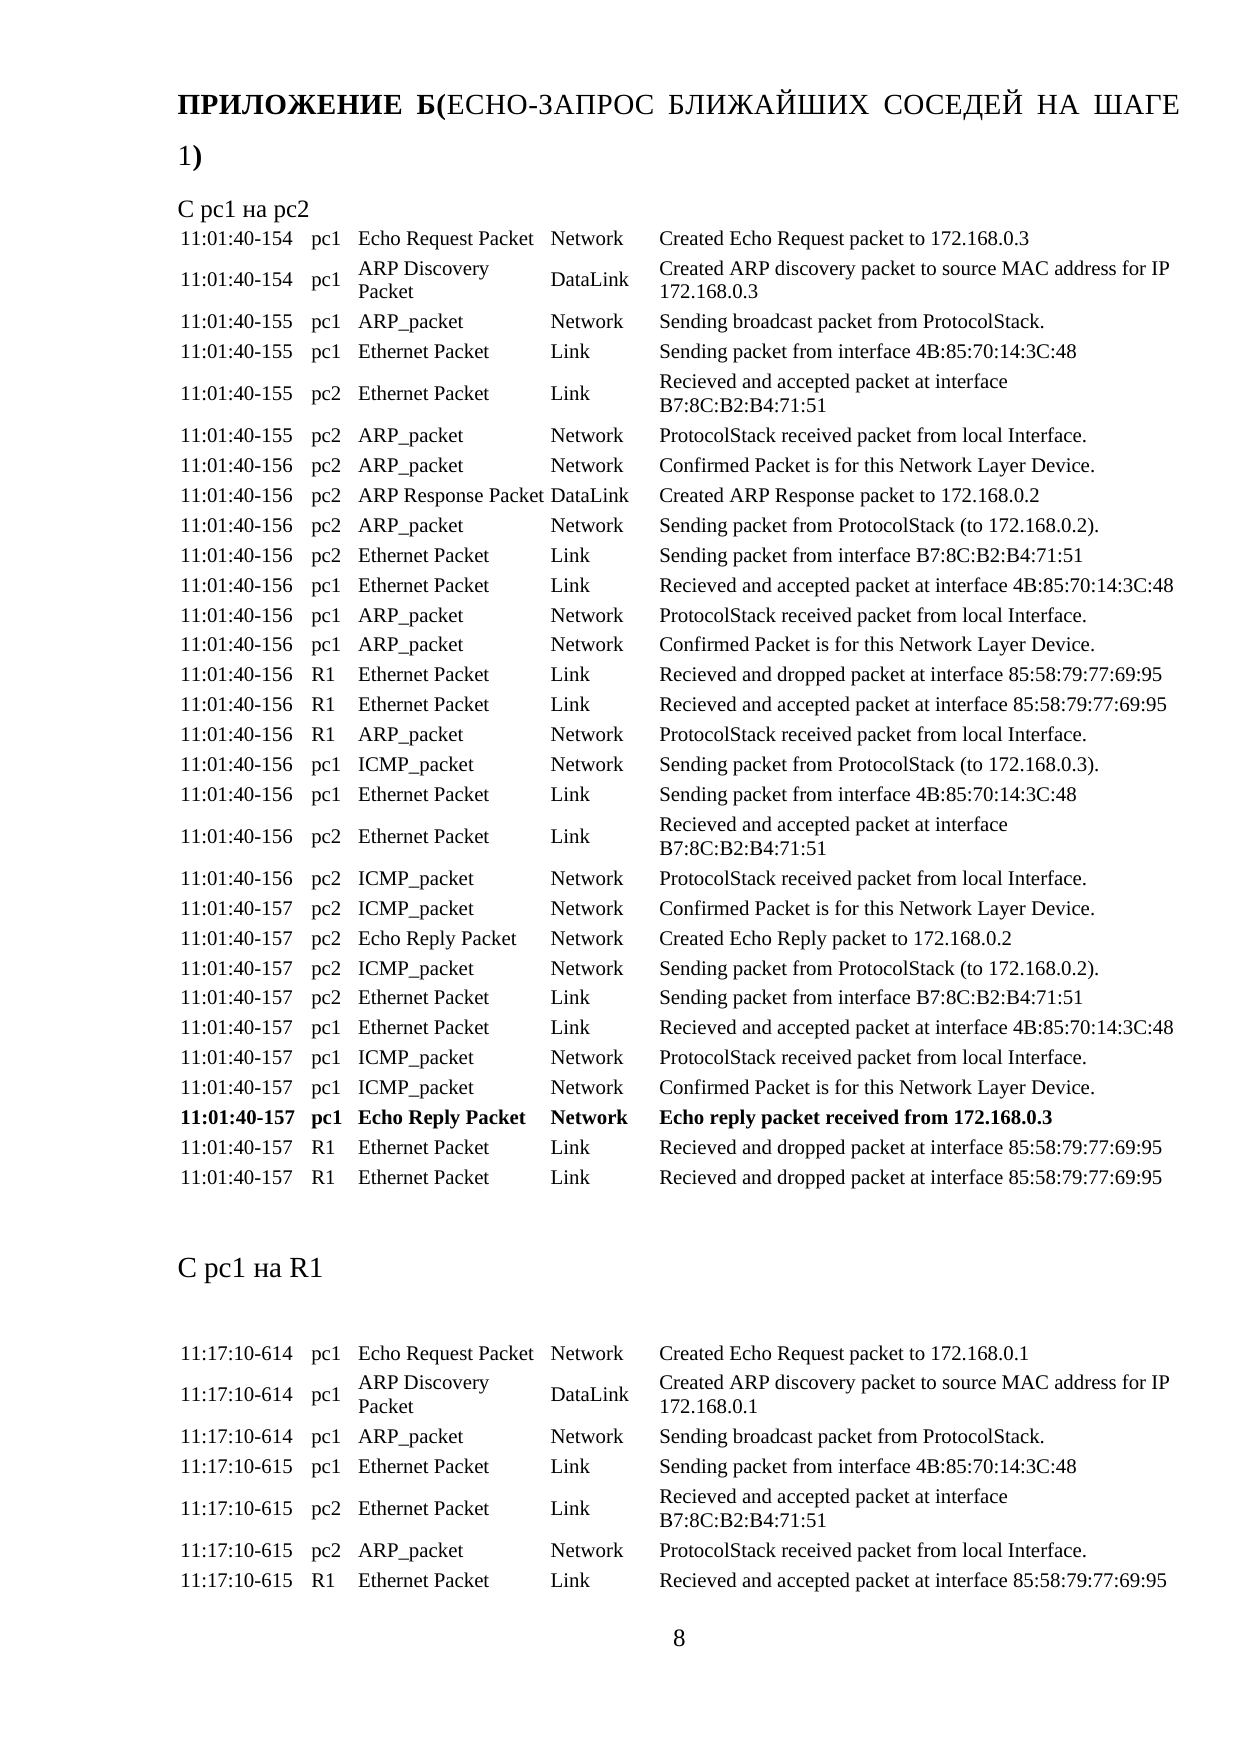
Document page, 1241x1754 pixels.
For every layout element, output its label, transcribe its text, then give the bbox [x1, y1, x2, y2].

table_cell Sending packet from interface B7:8C:B2:B4:71:51 [656, 983, 1181, 1012]
table_cell 11:01:40-157 [177, 953, 308, 982]
table_cell 11:17:10-615 [177, 1535, 308, 1565]
table_cell DataLink [548, 253, 656, 306]
table_cell Sending packet from interface 4B:85:70:14:3C:48 [656, 336, 1181, 366]
table_cell 11:01:40-157 [177, 983, 308, 1012]
table_cell Link [548, 366, 656, 420]
table_cell pc1 [308, 1451, 355, 1481]
table_cell ICMP_packet [355, 863, 547, 893]
table_cell ARP Discovery Packet [355, 1368, 547, 1421]
table_cell Confirmed Packet is for this Network Layer Device. [656, 893, 1181, 923]
table_cell Link [548, 809, 656, 863]
table_cell Recieved and dropped packet at interface 85:58:79:77:69:95 [656, 1132, 1181, 1162]
table_cell Ethernet Packet [355, 336, 547, 366]
table_cell Ethernet Packet [355, 1012, 547, 1042]
table_cell Created Echo Reply packet to 172.168.0.2 [656, 923, 1181, 952]
table_cell ARP_packet [355, 306, 547, 336]
table_header pc1 [308, 1338, 355, 1367]
table_cell ARP Response Packet [355, 480, 547, 510]
table_cell ProtocolStack received packet from local Interface. [656, 420, 1181, 450]
table_cell pc2 [308, 1481, 355, 1535]
table_cell Sending packet from ProtocolStack (to 172.168.0.2). [656, 953, 1181, 982]
table_cell 11:01:40-155 [177, 306, 308, 336]
table_cell Link [548, 1451, 656, 1481]
table_cell 11:01:40-154 [177, 253, 308, 306]
table_cell pc1 [308, 306, 355, 336]
table_cell Sending packet from interface 4B:85:70:14:3C:48 [656, 1451, 1181, 1481]
table_cell 11:01:40-156 [177, 719, 308, 749]
table_cell pc1 [308, 749, 355, 779]
table_cell 11:01:40-155 [177, 336, 308, 366]
table_cell 11:01:40-157 [177, 1072, 308, 1102]
table_cell pc1 [308, 336, 355, 366]
table_cell Ethernet Packet [355, 659, 547, 689]
table_cell Recieved and accepted packet at interface B7:8C:B2:B4:71:51 [656, 366, 1181, 420]
table_cell Ethernet Packet [355, 689, 547, 719]
table_cell Link [548, 1162, 656, 1192]
table_cell ARP_packet [355, 630, 547, 659]
table_cell R1 [308, 719, 355, 749]
table_cell ICMP_packet [355, 749, 547, 779]
table_cell Network [548, 863, 656, 893]
table_cell 11:17:10-615 [177, 1481, 308, 1535]
table_cell 11:01:40-156 [177, 659, 308, 689]
table_cell Network [548, 1421, 656, 1451]
table_cell Ethernet Packet [355, 779, 547, 809]
table_cell ARP_packet [355, 420, 547, 450]
table_cell 11:01:40-156 [177, 570, 308, 599]
table_cell Link [548, 659, 656, 689]
table_cell pc1 [308, 570, 355, 599]
table_cell Recieved and accepted packet at interface B7:8C:B2:B4:71:51 [656, 809, 1181, 863]
table_cell Recieved and dropped packet at interface 85:58:79:77:69:95 [656, 659, 1181, 689]
table_cell Echo Reply Packet [355, 923, 547, 952]
table_cell Ethernet Packet [355, 540, 547, 570]
table_header Created Echo Request packet to 172.168.0.1 [656, 1338, 1181, 1367]
table_cell R1 [308, 1565, 355, 1595]
table_header Echo Request Packet [355, 223, 547, 252]
table_cell Network [548, 953, 656, 982]
table_cell Echo Reply Packet [355, 1102, 547, 1132]
table_cell 11:01:40-155 [177, 366, 308, 420]
table_cell R1 [308, 1162, 355, 1192]
table_cell pc2 [308, 983, 355, 1012]
table_cell Network [548, 1072, 656, 1102]
table_cell Ethernet Packet [355, 570, 547, 599]
table_cell Network [548, 1102, 656, 1132]
table_cell Link [548, 1012, 656, 1042]
table_cell 11:17:10-615 [177, 1565, 308, 1595]
table_cell ICMP_packet [355, 1042, 547, 1072]
table_cell pc1 [308, 1072, 355, 1102]
table_cell Recieved and accepted packet at interface 85:58:79:77:69:95 [656, 689, 1181, 719]
table_cell Link [548, 336, 656, 366]
table_cell 11:17:10-615 [177, 1451, 308, 1481]
table_cell ICMP_packet [355, 953, 547, 982]
table_cell 11:01:40-156 [177, 630, 308, 659]
table_cell 11:17:10-614 [177, 1421, 308, 1451]
table_header Network [548, 1338, 656, 1367]
table_cell pc1 [308, 1102, 355, 1132]
table_cell Ethernet Packet [355, 1451, 547, 1481]
table_cell Network [548, 420, 656, 450]
table_header Created Echo Request packet to 172.168.0.3 [656, 223, 1181, 252]
table_cell pc2 [308, 420, 355, 450]
table_cell 11:01:40-156 [177, 809, 308, 863]
table_cell Ethernet Packet [355, 1162, 547, 1192]
table_cell Ethernet Packet [355, 1132, 547, 1162]
table_cell 11:01:40-156 [177, 689, 308, 719]
table_cell Recieved and accepted packet at interface 85:58:79:77:69:95 [656, 1565, 1181, 1595]
table_cell Network [548, 1042, 656, 1072]
table_cell pc2 [308, 450, 355, 480]
table_cell Link [548, 983, 656, 1012]
table_cell pc2 [308, 480, 355, 510]
table_cell Recieved and accepted packet at interface 4B:85:70:14:3C:48 [656, 1012, 1181, 1042]
table_cell ARP_packet [355, 719, 547, 749]
table_cell Created ARP discovery packet to source MAC address for IP 172.168.0.3 [656, 253, 1181, 306]
table_header 11:17:10-614 [177, 1338, 308, 1367]
table_cell Link [548, 570, 656, 599]
table_cell 11:01:40-157 [177, 1132, 308, 1162]
table_cell Network [548, 1535, 656, 1565]
table_cell pc1 [308, 600, 355, 629]
table_cell Network [548, 306, 656, 336]
table_cell DataLink [548, 1368, 656, 1421]
table_cell ARP Discovery Packet [355, 253, 547, 306]
table_cell 11:01:40-157 [177, 1102, 308, 1132]
table_cell Sending broadcast packet from ProtocolStack. [656, 306, 1181, 336]
table_header Network [548, 223, 656, 252]
table_cell ProtocolStack received packet from local Interface. [656, 863, 1181, 893]
table_cell ARP_packet [355, 450, 547, 480]
table_cell 11:01:40-156 [177, 450, 308, 480]
table_cell Link [548, 1132, 656, 1162]
table_cell 11:01:40-156 [177, 540, 308, 570]
table_header pc1 [308, 223, 355, 252]
table_cell Link [548, 1481, 656, 1535]
table_cell Sending packet from ProtocolStack (to 172.168.0.3). [656, 749, 1181, 779]
table_cell 11:01:40-155 [177, 420, 308, 450]
table_cell Recieved and accepted packet at interface B7:8C:B2:B4:71:51 [656, 1481, 1181, 1535]
table_cell Confirmed Packet is for this Network Layer Device. [656, 1072, 1181, 1102]
table_cell Sending packet from interface B7:8C:B2:B4:71:51 [656, 540, 1181, 570]
table_cell pc2 [308, 809, 355, 863]
table_header 11:01:40-154 [177, 223, 308, 252]
table_cell pc2 [308, 510, 355, 540]
table_cell R1 [308, 1132, 355, 1162]
table_cell pc2 [308, 540, 355, 570]
table_cell 11:17:10-614 [177, 1368, 308, 1421]
table_cell Ethernet Packet [355, 1481, 547, 1535]
table_cell Network [548, 630, 656, 659]
text C pc1 на R1 [177, 1250, 1181, 1284]
table_cell Sending packet from ProtocolStack (to 172.168.0.2). [656, 510, 1181, 540]
table_cell Confirmed Packet is for this Network Layer Device. [656, 450, 1181, 480]
table_cell Network [548, 510, 656, 540]
table_cell Created ARP discovery packet to source MAC address for IP 172.168.0.1 [656, 1368, 1181, 1421]
table_cell pc1 [308, 1368, 355, 1421]
table_cell ProtocolStack received packet from local Interface. [656, 600, 1181, 629]
table_cell Network [548, 893, 656, 923]
table_cell Echo reply packet received from 172.168.0.3 [656, 1102, 1181, 1132]
table_cell pc1 [308, 1421, 355, 1451]
text Приложение Б(Echo-запрос ближайших соседей на шаге 1) [177, 87, 1181, 171]
table_cell Network [548, 600, 656, 629]
table_cell pc1 [308, 1012, 355, 1042]
table_cell 11:01:40-156 [177, 600, 308, 629]
table_cell pc2 [308, 1535, 355, 1565]
table_cell 11:01:40-156 [177, 779, 308, 809]
table_cell pc1 [308, 779, 355, 809]
table_cell pc1 [308, 630, 355, 659]
table_cell Confirmed Packet is for this Network Layer Device. [656, 630, 1181, 659]
table_cell Network [548, 923, 656, 952]
table_cell 11:01:40-156 [177, 510, 308, 540]
table_cell 11:01:40-157 [177, 893, 308, 923]
table_cell Link [548, 540, 656, 570]
table_cell ProtocolStack received packet from local Interface. [656, 1042, 1181, 1072]
table_cell Sending broadcast packet from ProtocolStack. [656, 1421, 1181, 1451]
table_cell Ethernet Packet [355, 366, 547, 420]
table_cell Recieved and dropped packet at interface 85:58:79:77:69:95 [656, 1162, 1181, 1192]
table_cell Ethernet Packet [355, 809, 547, 863]
table_cell pc2 [308, 863, 355, 893]
table_cell pc1 [308, 1042, 355, 1072]
table_cell Link [548, 779, 656, 809]
table_cell 11:01:40-157 [177, 1162, 308, 1192]
text С pc1 на pc2 [177, 194, 1181, 223]
table_cell Network [548, 749, 656, 779]
table_cell DataLink [548, 480, 656, 510]
table_cell Recieved and accepted packet at interface 4B:85:70:14:3C:48 [656, 570, 1181, 599]
table_cell 11:01:40-156 [177, 480, 308, 510]
table_cell Network [548, 719, 656, 749]
table_cell Link [548, 689, 656, 719]
table_cell pc2 [308, 923, 355, 952]
table_cell Created ARP Response packet to 172.168.0.2 [656, 480, 1181, 510]
table_cell 11:01:40-157 [177, 923, 308, 952]
table_cell Network [548, 450, 656, 480]
table_header Echo Request Packet [355, 1338, 547, 1367]
table_cell ICMP_packet [355, 893, 547, 923]
table_cell pc2 [308, 893, 355, 923]
table_cell ProtocolStack received packet from local Interface. [656, 719, 1181, 749]
table_cell ARP_packet [355, 1421, 547, 1451]
table_cell 11:01:40-157 [177, 1012, 308, 1042]
table_cell Sending packet from interface 4B:85:70:14:3C:48 [656, 779, 1181, 809]
table_cell R1 [308, 689, 355, 719]
table_cell Ethernet Packet [355, 983, 547, 1012]
table_cell ProtocolStack received packet from local Interface. [656, 1535, 1181, 1565]
table_cell pc1 [308, 253, 355, 306]
table_cell Ethernet Packet [355, 1565, 547, 1595]
table_cell R1 [308, 659, 355, 689]
table_cell ICMP_packet [355, 1072, 547, 1102]
table_cell ARP_packet [355, 510, 547, 540]
table_cell pc2 [308, 953, 355, 982]
table_cell ARP_packet [355, 1535, 547, 1565]
table_cell 11:01:40-157 [177, 1042, 308, 1072]
table_cell 11:01:40-156 [177, 863, 308, 893]
table_cell 11:01:40-156 [177, 749, 308, 779]
table_cell pc2 [308, 366, 355, 420]
table_cell Link [548, 1565, 656, 1595]
table_cell ARP_packet [355, 600, 547, 629]
